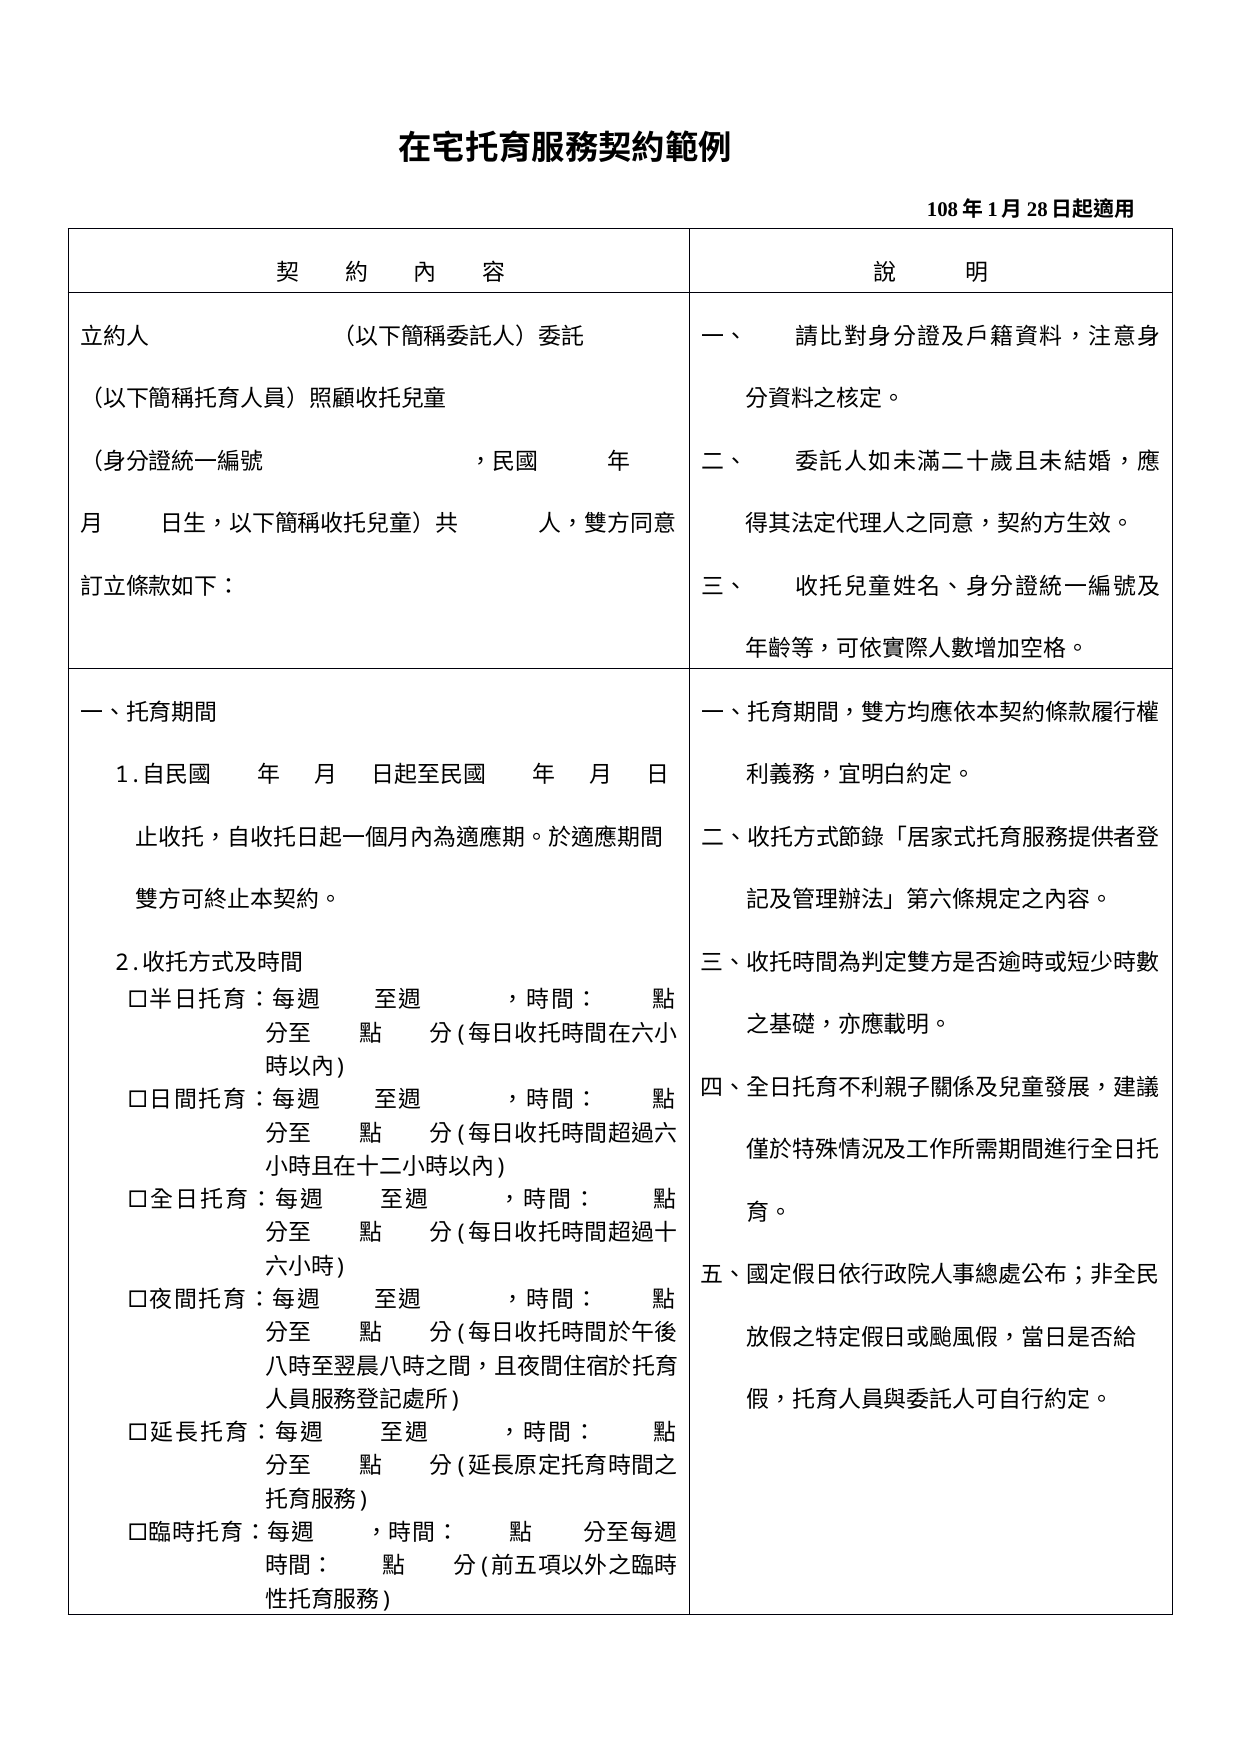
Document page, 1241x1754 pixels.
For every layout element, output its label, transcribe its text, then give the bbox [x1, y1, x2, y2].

table_cell 立約人 （以下簡稱委託人）委託 （以下簡稱托育人員）照顧收托兒童 （身分證統一編號 ，民國 年 月 日生，以下簡稱收托兒童）共 人，雙方同意訂立條款如下： [69, 293, 689, 668]
table_header 契 約 內 容 [69, 229, 689, 292]
table_header 說 明 [690, 229, 1172, 292]
table_cell 一、托育期間，雙方均應依本契約條款履行權利義務，宜明白約定。 二、收托方式節錄「居家式托育服務提供者登記及管理辦法」第六條規定之內容。 三、收托時間為判定雙方是否逾時或短少時數之基礎，亦應載明。 四、全日托育不利親子關係及兒童發展，建議僅於特殊情況及工作所需期間進行全日托育。 五、國定假日依行政院人事總處公布；非全民放假之特定假日或颱風假，當日是否給假，托育人員與委託人可自行約定。 [690, 669, 1172, 1614]
table_cell 一、托育期間 1.自民國 年 月 日起至民國 年 月 日止收托，自收托日起一個月內為適應期。於適應期間雙方可終止本契約。 2.收托方式及時間 半日托育：每週 至週 ，時間： 點 分至 點 分(每日收托時間在六小時以內) 日間托育：每週 至週 ，時間： 點 分至 點 分(每日收托時間超過六小時且在十二小時以內) 全日托育：每週 至週 ，時間： 點 分至 點 分(每日收托時間超過十六小時) 夜間托育：每週 至週 ，時間： 點 分至 點 分(每日收托時間於午後八時至翌晨八時之間，且夜間住宿於托育人員服務登記處所) 延長托育：每週 至週 ，時間： 點 分至 點 分(延長原定托育時間之托育服務) 臨時托育：每週 ，時間： 點 分至每週 時間： 點 分(前五項以外之臨時性托育服務) [69, 669, 689, 1614]
text 108年1月28日起適用 [0, 166, 1135, 228]
table_cell 請比對身分證及戶籍資料，注意身分資料之核定。 委託人如未滿二十歲且未結婚，應得其法定代理人之同意，契約方生效。 收托兒童姓名、身分證統一編號及年齡等，可依實際人數增加空格。 [690, 293, 1172, 668]
text 在宅托育服務契約範例 [0, 103, 1135, 166]
